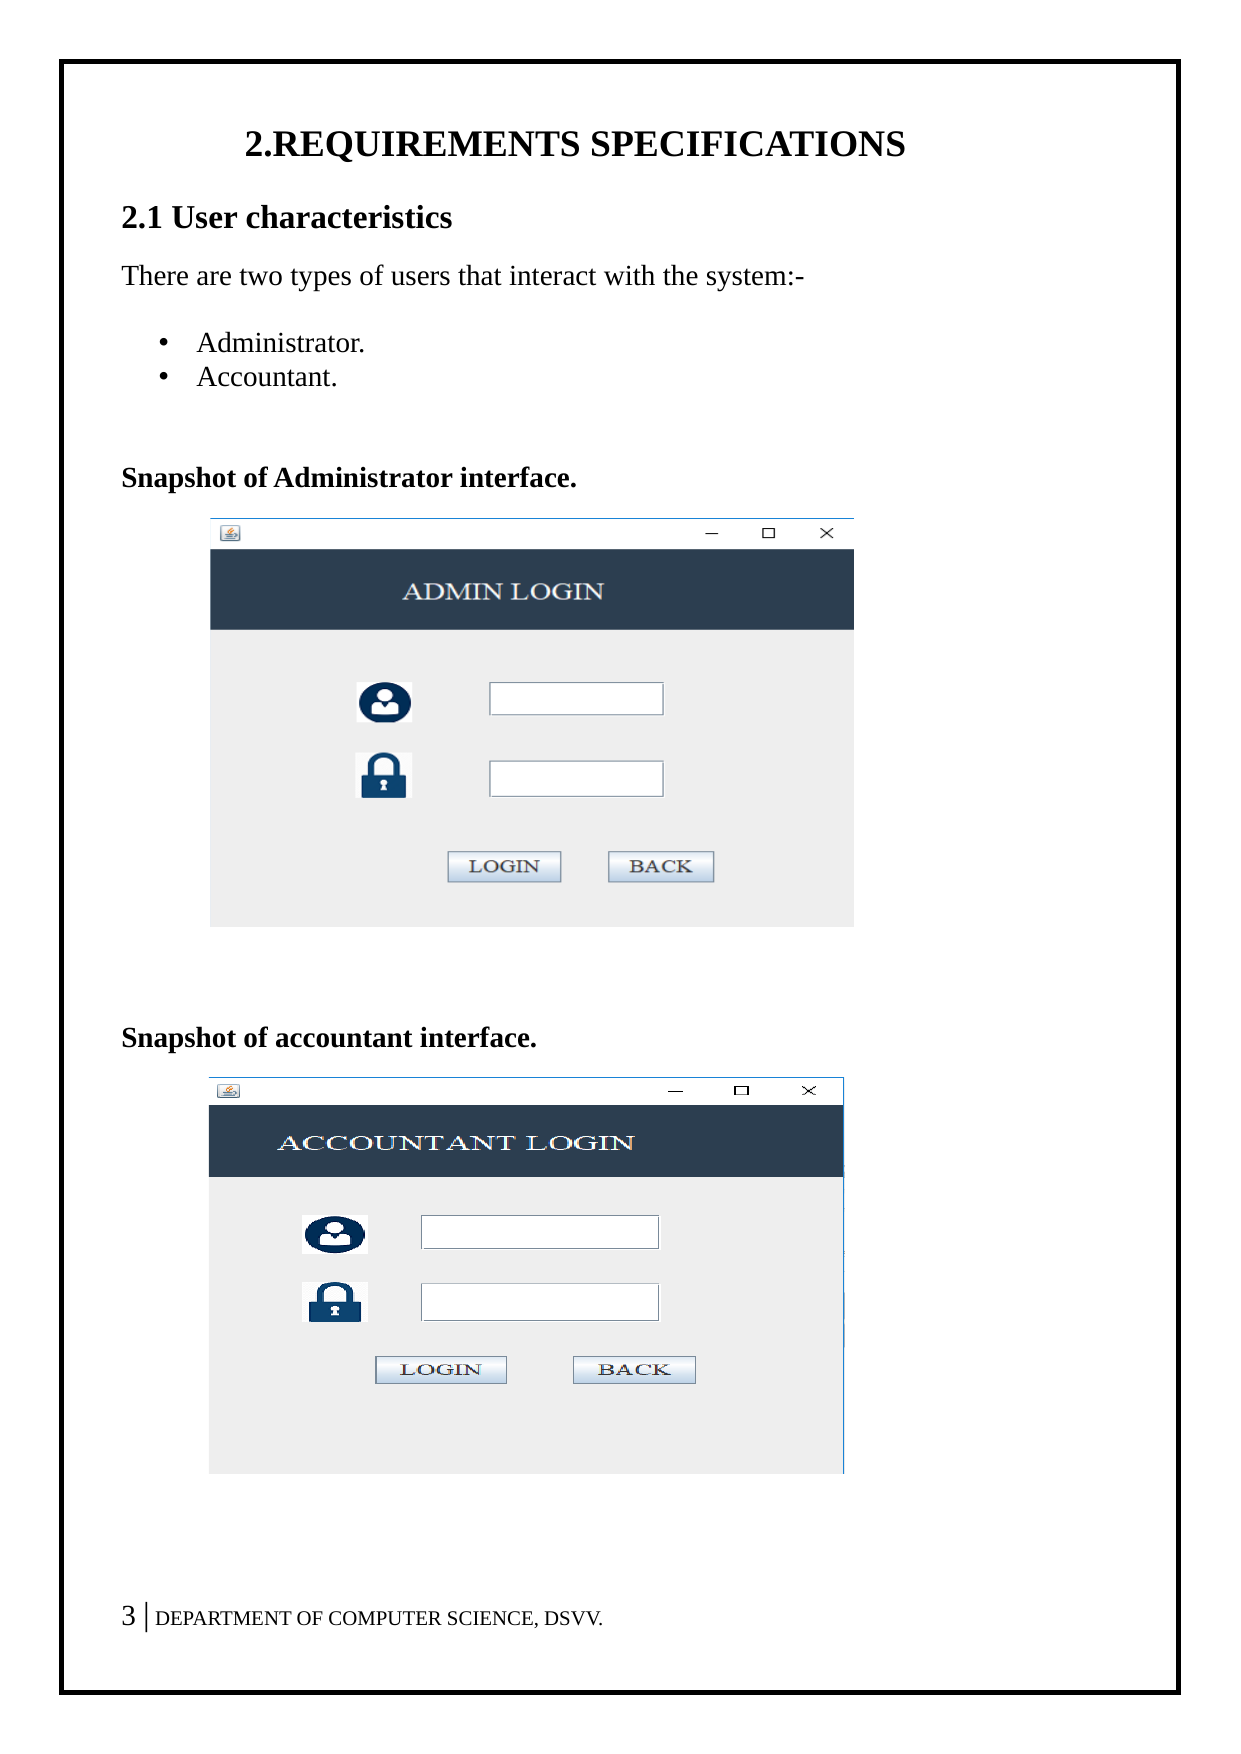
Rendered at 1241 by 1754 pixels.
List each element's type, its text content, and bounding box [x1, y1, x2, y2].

list Accountant. [158, 359, 1119, 393]
text Snapshot of Administrator interface. [121, 460, 1119, 493]
text 2.1 User characteristics [121, 198, 1030, 236]
picture [210, 518, 223, 927]
text There are two types of users that interact with the system:- [121, 258, 1119, 292]
text 2.REQUIREMENTS SPECIFICATIONS [121, 121, 1030, 164]
list Administrator. [158, 325, 1119, 359]
text Snapshot of accountant interface. [121, 1020, 1030, 1054]
picture [208, 1077, 222, 1474]
